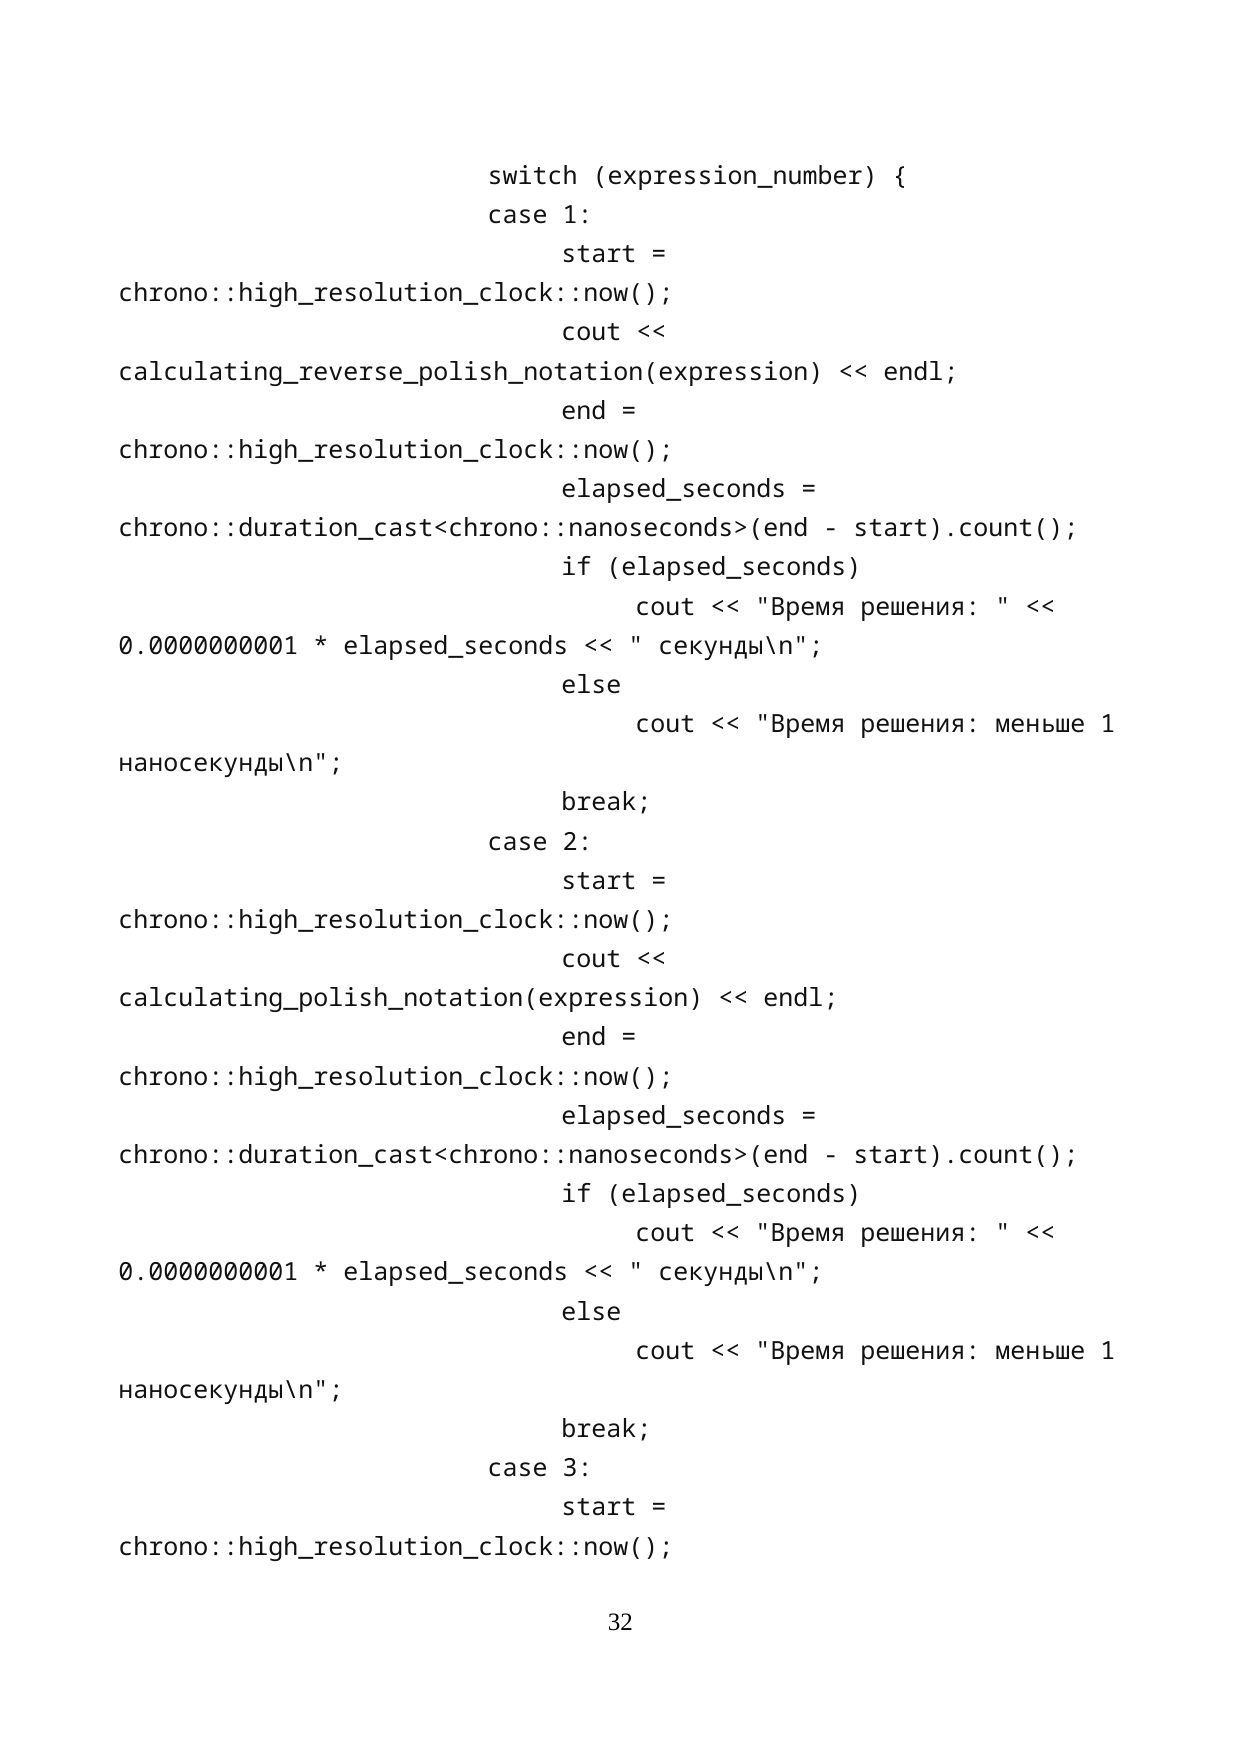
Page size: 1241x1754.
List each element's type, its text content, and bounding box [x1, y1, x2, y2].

text cout << calculating_reverse_polish_notation(expression) << endl; [118, 314, 1122, 387]
text end = chrono::high_resolution_clock::now(); [118, 392, 1122, 466]
text if (elapsed_seconds) [118, 549, 1122, 583]
text if (elapsed_seconds) [118, 1176, 1122, 1210]
text cout << "Время решения: " << 0.0000000001 * elapsed_seconds << " секунды\n"; [118, 1215, 1122, 1288]
text cout << "Время решения: " << 0.0000000001 * elapsed_seconds << " секунды\n"; [118, 588, 1122, 661]
text case 2: [118, 823, 1122, 857]
text case 1: [118, 196, 1122, 231]
text elapsed_seconds = chrono::duration_cast<chrono::nanoseconds>(end - start).count(); [118, 471, 1122, 544]
text end = chrono::high_resolution_clock::now(); [118, 1019, 1122, 1092]
text cout << "Время решения: меньше 1 наносекунды\n"; [118, 706, 1122, 779]
text cout << "Время решения: меньше 1 наносекунды\n"; [118, 1332, 1122, 1406]
text start = chrono::high_resolution_clock::now(); [118, 236, 1122, 309]
text case 3: [118, 1450, 1122, 1484]
text else [118, 1293, 1122, 1327]
text start = chrono::high_resolution_clock::now(); [118, 862, 1122, 936]
text cout << calculating_polish_notation(expression) << endl; [118, 941, 1122, 1014]
text elapsed_seconds = chrono::duration_cast<chrono::nanoseconds>(end - start).count(); [118, 1097, 1122, 1171]
text break; [118, 784, 1122, 818]
text else [118, 666, 1122, 701]
text switch (expression_number) { [118, 157, 1122, 191]
text break; [118, 1411, 1122, 1445]
text start = chrono::high_resolution_clock::now(); [118, 1489, 1122, 1562]
